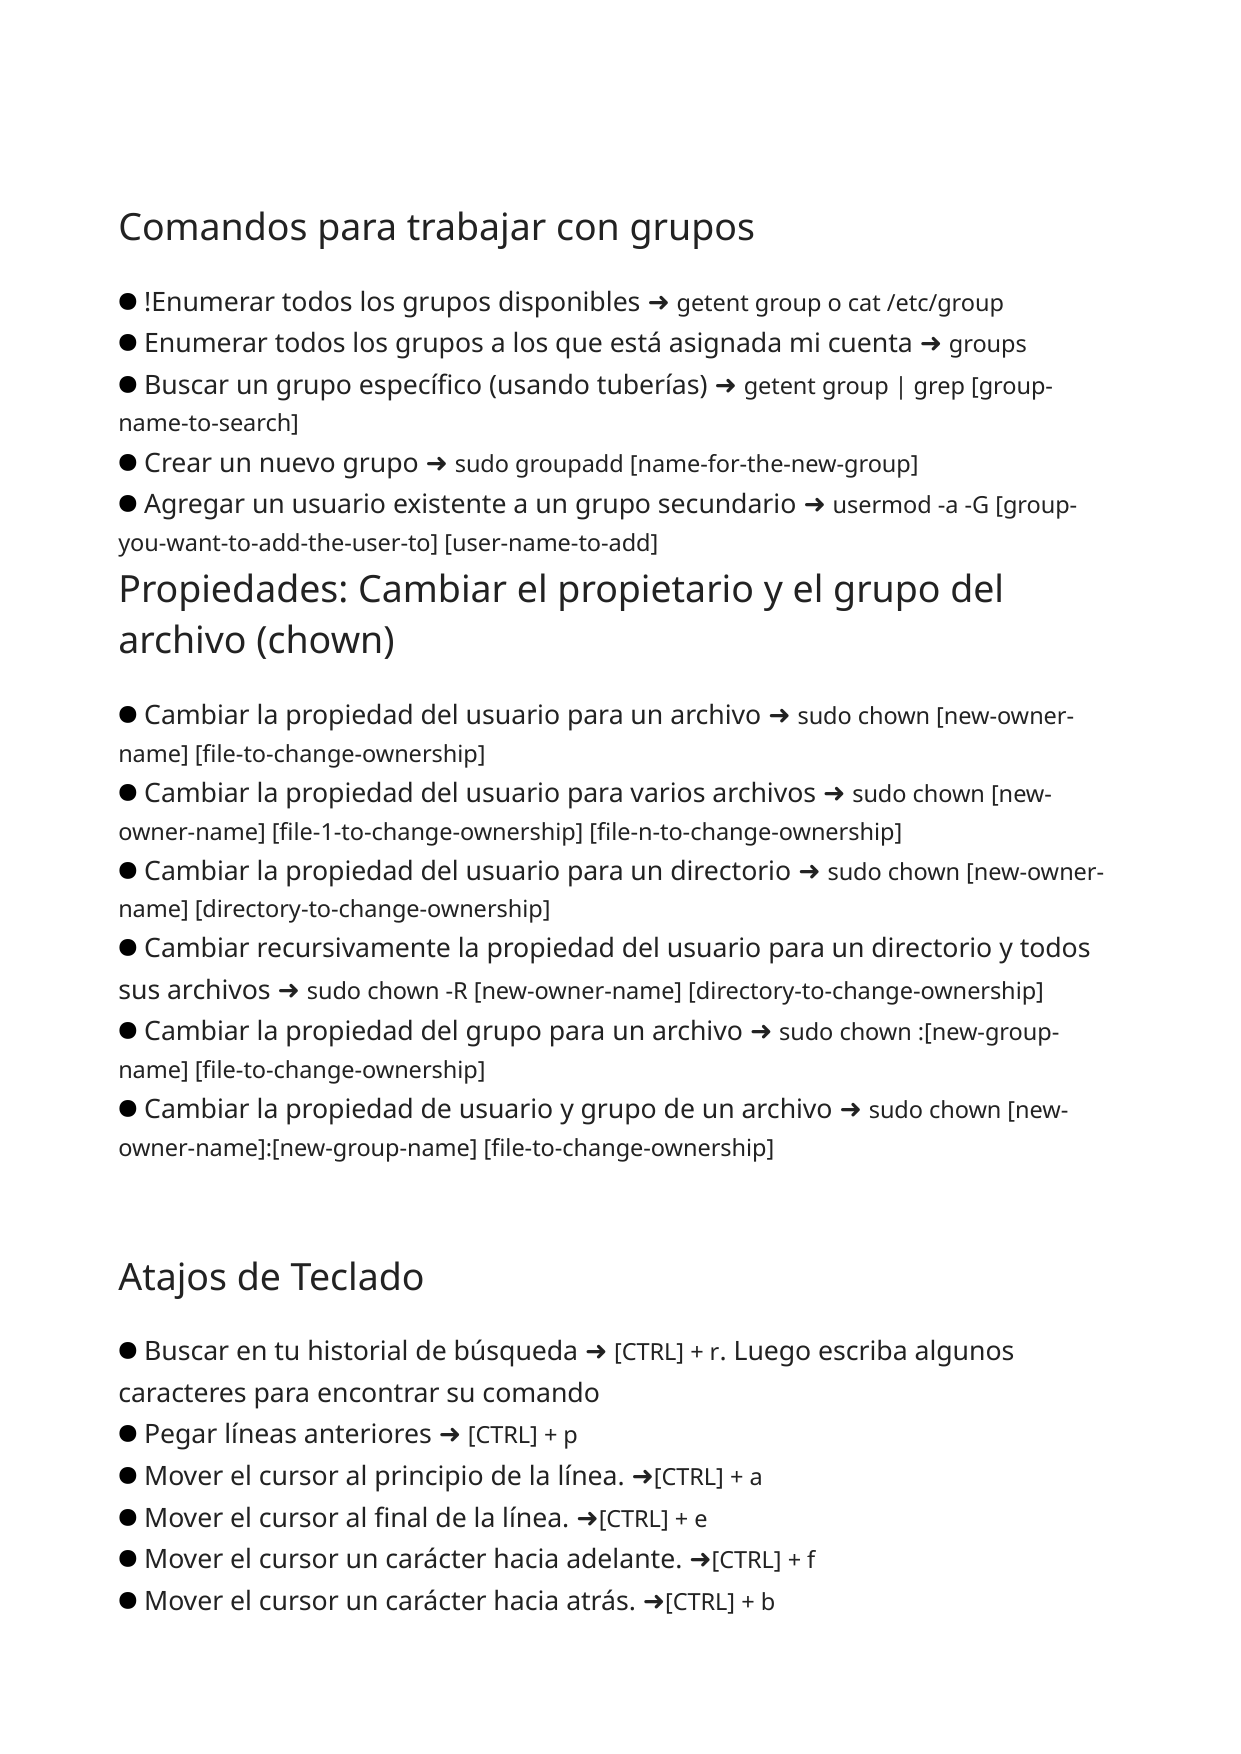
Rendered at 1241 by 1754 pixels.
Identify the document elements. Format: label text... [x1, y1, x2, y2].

list Enumerar todos los grupos a los que está asignada mi cuenta ➜ groups [118, 324, 1122, 360]
list Cambiar la propiedad de usuario y grupo de un archivo ➜ sudo chown [new-owner-name]:[new-group-name] [file-to-change-ownership] [118, 1090, 1122, 1163]
subtitle Atajos de Teclado [118, 1250, 1122, 1301]
list Agregar un usuario existente a un grupo secundario ➜ usermod -a -G [group-you-want-to-add-the-user-to] [user-name-to-add] [118, 485, 1122, 558]
list Cambiar la propiedad del usuario para varios archivos ➜ sudo chown [new-owner-name] [file-1-to-change-ownership] [file-n-to-change-ownership] [118, 774, 1122, 847]
list !Enumerar todos los grupos disponibles ➜ getent group o cat /etc/group [118, 283, 1122, 319]
list Cambiar la propiedad del grupo para un archivo ➜ sudo chown :[new-group-name] [file-to-change-ownership] [118, 1012, 1122, 1085]
subtitle Propiedades: Cambiar el propietario y el grupo del archivo (chown) [118, 563, 1122, 665]
list Mover el cursor un carácter hacia atrás. ➜[CTRL] + b [118, 1582, 1122, 1618]
subtitle Comandos para trabajar con grupos [118, 200, 1122, 251]
list Pegar líneas anteriores ➜ [CTRL] + p [118, 1416, 1122, 1452]
list Buscar un grupo específico (usando tuberías) ➜ getent group | grep [group-name-to-search] [118, 366, 1122, 439]
list Mover el cursor al principio de la línea. ➜[CTRL] + a [118, 1457, 1122, 1493]
list Cambiar la propiedad del usuario para un directorio ➜ sudo chown [new-owner-name] [directory-to-change-ownership] [118, 852, 1122, 924]
list Crear un nuevo grupo ➜ sudo groupadd [name-for-the-new-group] [118, 443, 1122, 480]
list Buscar en tu historial de búsqueda ➜ [CTRL] + r. Luego escriba algunos caracteres para encontrar su comando [118, 1332, 1122, 1410]
list Mover el cursor un carácter hacia adelante. ➜[CTRL] + f [118, 1540, 1122, 1576]
list Mover el cursor al final de la línea. ➜[CTRL] + e [118, 1499, 1122, 1535]
list Cambiar recursivamente la propiedad del usuario para un directorio y todos sus archivos ➜ sudo chown -R [new-owner-name] [directory-to-change-ownership] [118, 929, 1122, 1007]
list Cambiar la propiedad del usuario para un archivo ➜ sudo chown [new-owner-name] [file-to-change-ownership] [118, 696, 1122, 769]
